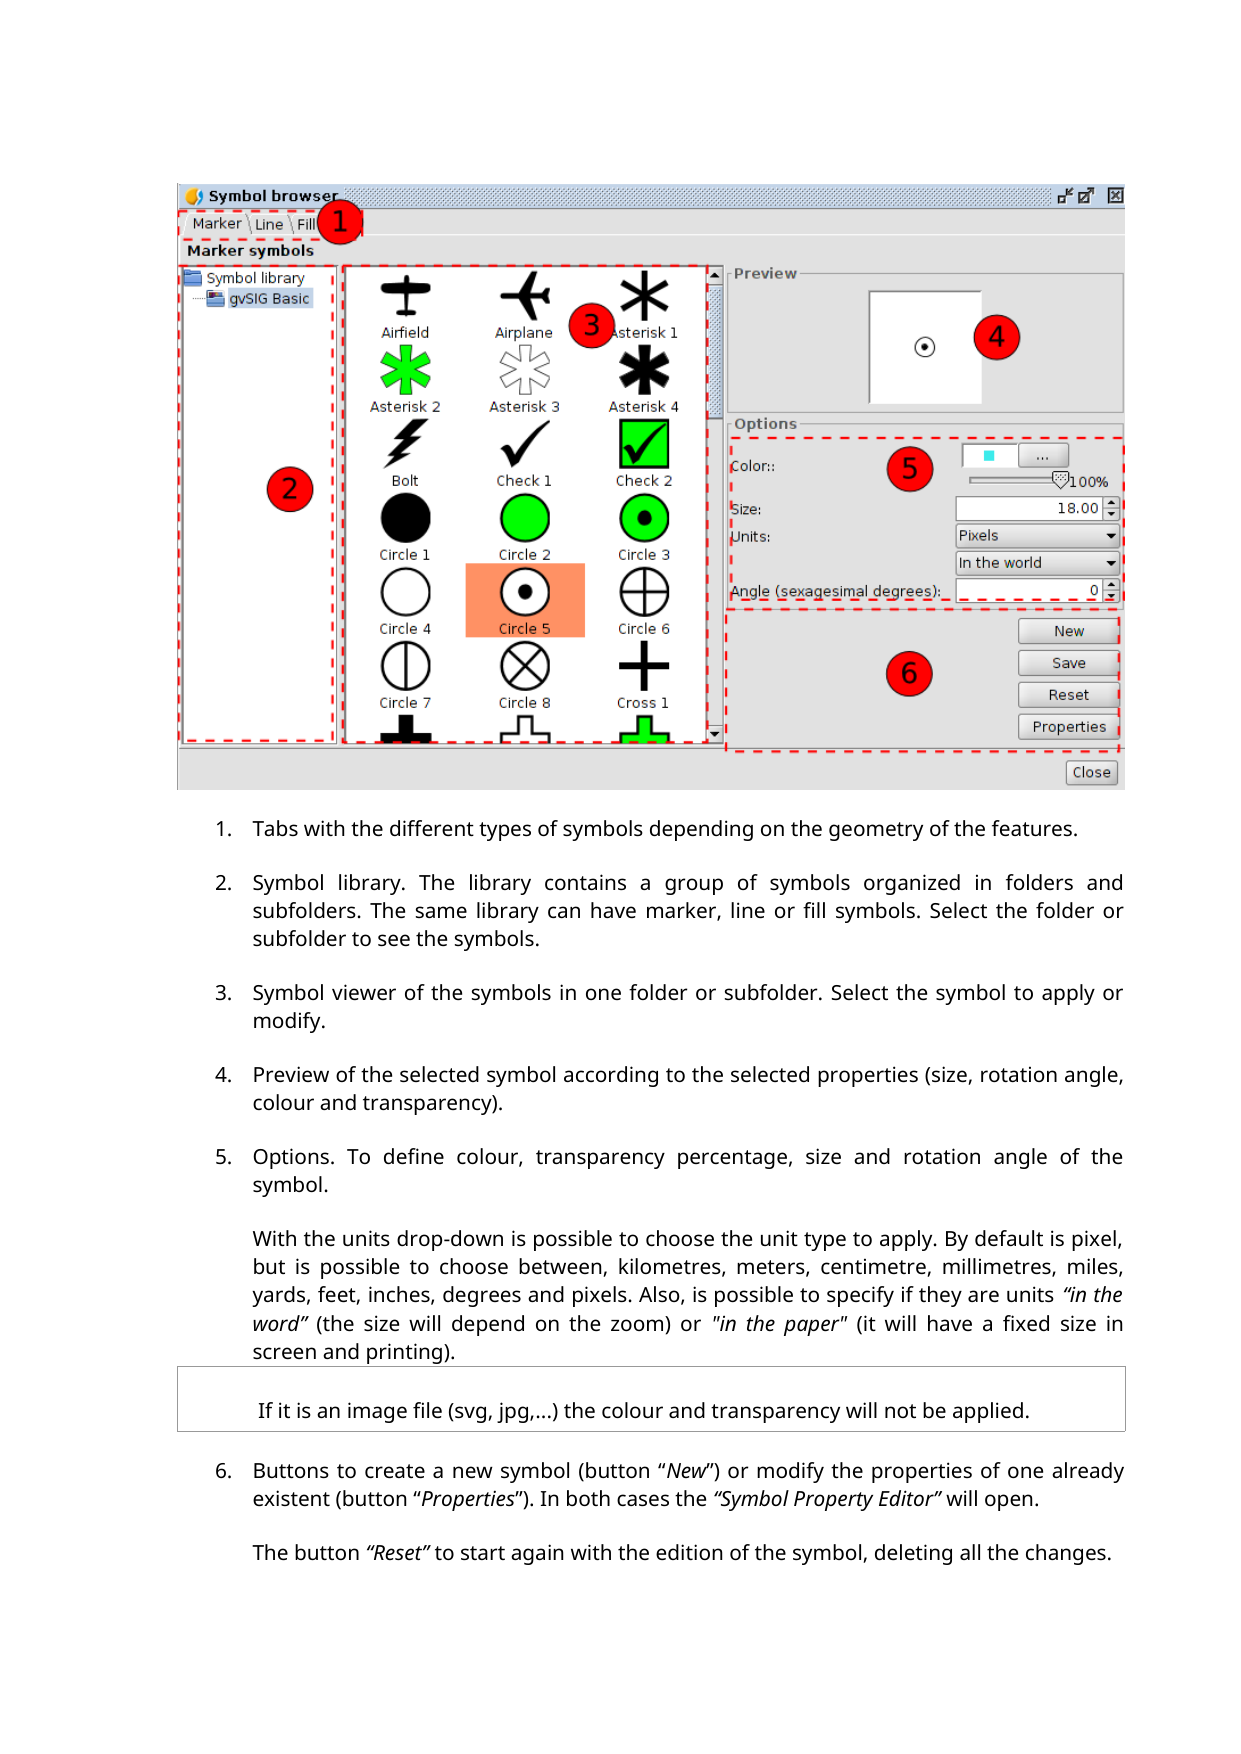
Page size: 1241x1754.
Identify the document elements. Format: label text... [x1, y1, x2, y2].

list Symbol library. The library contains a group of symbols organized in folders and subfolders. The same library can have marker, line or fill symbols. Select the folder or subfolder to see the symbols. [215, 868, 1125, 953]
list Options. To define colour, transparency percentage, size and rotation angle of the symbol. [215, 1142, 1125, 1199]
list Preview of the selected symbol according to the selected properties (size, rotation angle, colour and transparency). [215, 1060, 1125, 1117]
list Buttons to create a new symbol (button “New”) or modify the properties of one already existent (button “Properties”). In both cases the “Symbol Property Editor” will open. [215, 1456, 1125, 1513]
list With the units drop-down is possible to choose the unit type to apply. By default is pixel, but is possible to choose between, kilometres, meters, centimetre, millimetres, miles, yards, feet, inches, degrees and pixels. Also, is possible to specify if they are units “in the word” (the size will depend on the zoom) or "in the paper" (it will have a fixed size in screen and printing). [215, 1224, 1125, 1366]
list Tabs with the different types of symbols depending on the geometry of the features. [215, 814, 1125, 843]
table_header If it is an image file (svg, jpg,...) the colour and transparency will not be applied. [178, 1367, 1125, 1431]
list The button “Reset” to start again with the edition of the symbol, deleting all the changes. [215, 1538, 1125, 1566]
picture [177, 183, 1125, 790]
list Symbol viewer of the symbols in one folder or subfolder. Select the symbol to apply or modify. [215, 978, 1125, 1035]
